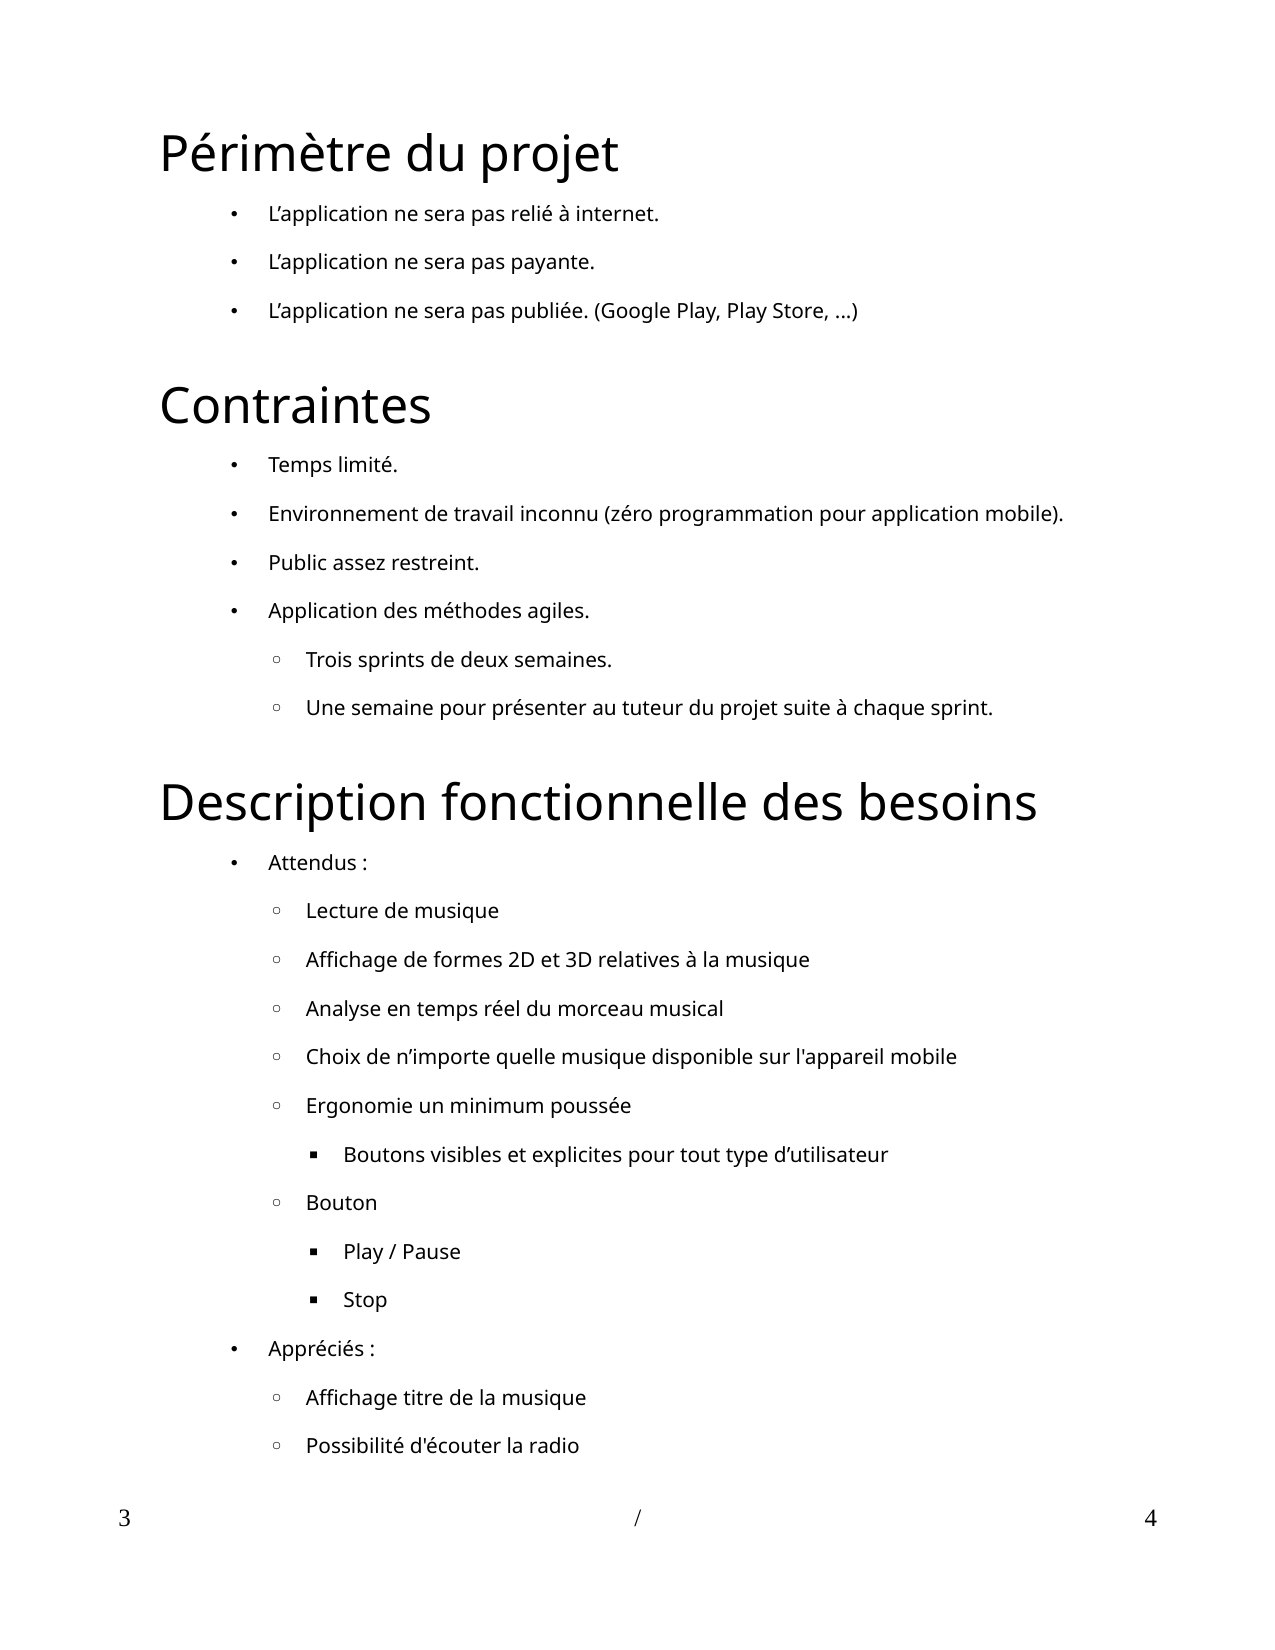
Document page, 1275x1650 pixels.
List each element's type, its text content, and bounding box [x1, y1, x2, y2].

list Stop [306, 1286, 1157, 1314]
list Lecture de musique [268, 896, 1157, 925]
list Public assez restreint. [231, 548, 1157, 576]
list Choix de n’importe quelle musique disponible sur l'appareil mobile [268, 1042, 1157, 1071]
list Application des méthodes agiles. [231, 596, 1157, 625]
list Trois sprints de deux semaines. [268, 645, 1157, 673]
list Environnement de travail inconnu (zéro programmation pour application mobile). [231, 499, 1157, 527]
list L’application ne sera pas publiée. (Google Play, Play Store, ...) [231, 296, 1157, 324]
list Possibilité d'écouter la radio [268, 1432, 1157, 1460]
list Boutons visibles et explicites pour tout type d’utilisateur [306, 1140, 1157, 1168]
list Ergonomie un minimum poussée [268, 1091, 1157, 1119]
list Appréciés : [231, 1334, 1157, 1363]
list L’application ne sera pas relié à internet. [231, 199, 1157, 227]
subtitle Périmètre du projet [159, 118, 1157, 186]
list Play / Pause [306, 1237, 1157, 1265]
subtitle Description fonctionnelle des besoins [159, 767, 1157, 835]
list Une semaine pour présenter au tuteur du projet suite à chaque sprint. [268, 693, 1157, 722]
list L’application ne sera pas payante. [231, 247, 1157, 276]
list Analyse en temps réel du morceau musical [268, 994, 1157, 1022]
list Bouton [268, 1188, 1157, 1217]
subtitle Contraintes [159, 370, 1157, 438]
list Attendus : [231, 848, 1157, 876]
list Temps limité. [231, 450, 1157, 479]
list Affichage titre de la musique [268, 1383, 1157, 1411]
list Affichage de formes 2D et 3D relatives à la musique [268, 945, 1157, 973]
